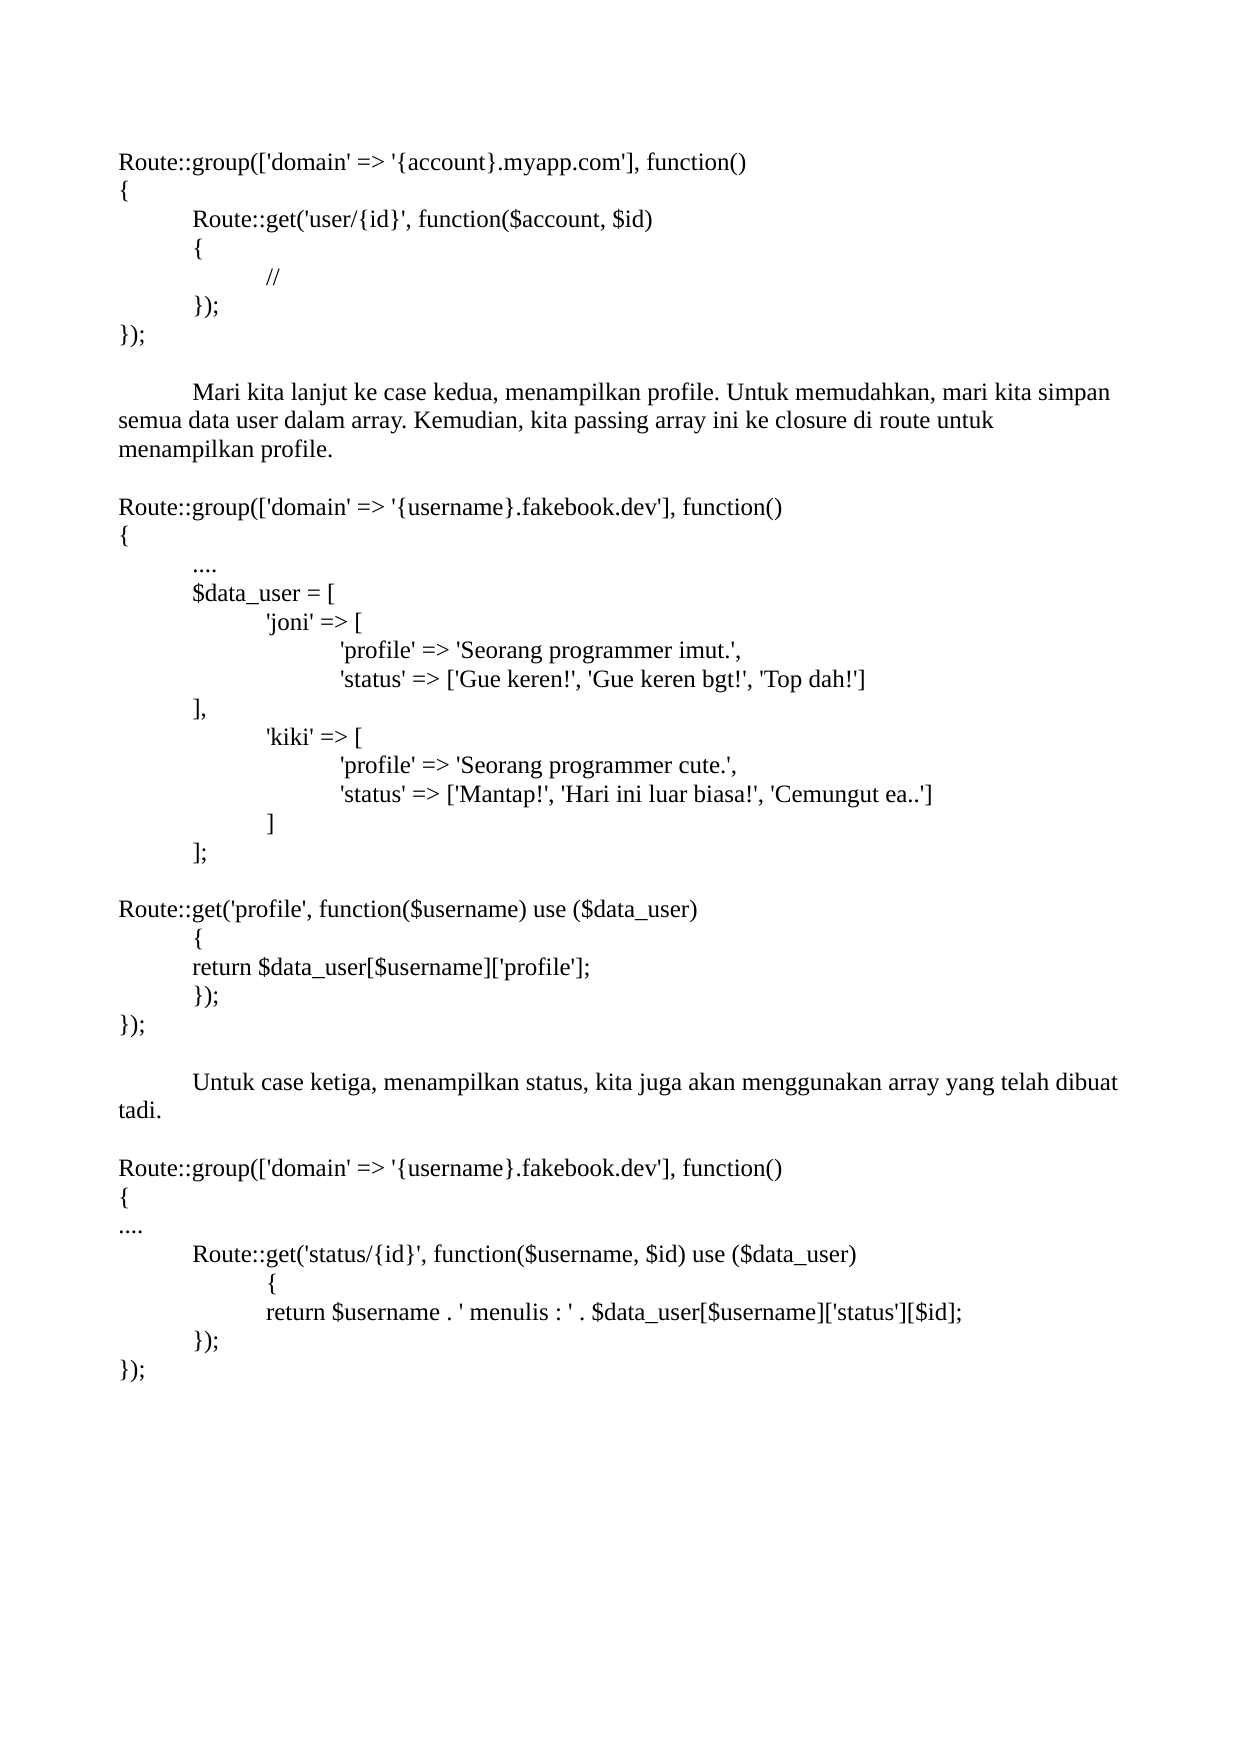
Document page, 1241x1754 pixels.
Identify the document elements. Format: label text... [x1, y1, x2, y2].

text return $username . ' menulis : ' . $data_user[$username]['status'][$id]; [118, 1297, 1122, 1326]
text }); [118, 319, 1122, 348]
text }); [118, 1009, 1122, 1038]
text ]; [118, 837, 1122, 866]
text .... [118, 1211, 1122, 1239]
text }); [118, 1326, 1122, 1354]
text 'status' => ['Gue keren!', 'Gue keren bgt!', 'Top dah!'] [118, 664, 1122, 693]
text 'kiki' => [ [118, 722, 1122, 751]
text { [118, 176, 1122, 204]
text Route::get('profile', function($username) use ($data_user) [118, 894, 1122, 923]
text { [118, 1268, 1122, 1297]
text { [118, 923, 1122, 952]
text { [118, 521, 1122, 549]
text 'joni' => [ [118, 607, 1122, 636]
text .... [118, 549, 1122, 578]
text $data_user = [ [118, 578, 1122, 607]
text { [118, 1182, 1122, 1211]
text // [118, 262, 1122, 291]
text Route::get('status/{id}', function($username, $id) use ($data_user) [118, 1239, 1122, 1268]
text Mari kita lanjut ke case kedua, menampilkan profile. Untuk memudahkan, mari kita simpan semua data user dalam array. Kemudian, kita passing array ini ke closure di route untuk menampilkan profile. [118, 377, 1122, 463]
text Route::get('user/{id}', function($account, $id) [118, 204, 1122, 233]
text ] [118, 808, 1122, 837]
text Route::group(['domain' => '{username}.fakebook.dev'], function() [118, 1153, 1122, 1182]
text Untuk case ketiga, menampilkan status, kita juga akan menggunakan array yang telah dibuat tadi. [118, 1067, 1122, 1124]
text Route::group(['domain' => '{account}.myapp.com'], function() [118, 147, 1122, 176]
text Route::group(['domain' => '{username}.fakebook.dev'], function() [118, 492, 1122, 521]
text 'profile' => 'Seorang programmer imut.', [118, 636, 1122, 664]
text { [118, 233, 1122, 262]
text }); [118, 291, 1122, 319]
text return $data_user[$username]['profile']; [118, 952, 1122, 981]
text }); [118, 981, 1122, 1009]
text 'profile' => 'Seorang programmer cute.', [118, 751, 1122, 779]
text 'status' => ['Mantap!', 'Hari ini luar biasa!', 'Cemungut ea..'] [118, 779, 1122, 808]
text ], [118, 693, 1122, 722]
text }); [118, 1354, 1122, 1383]
